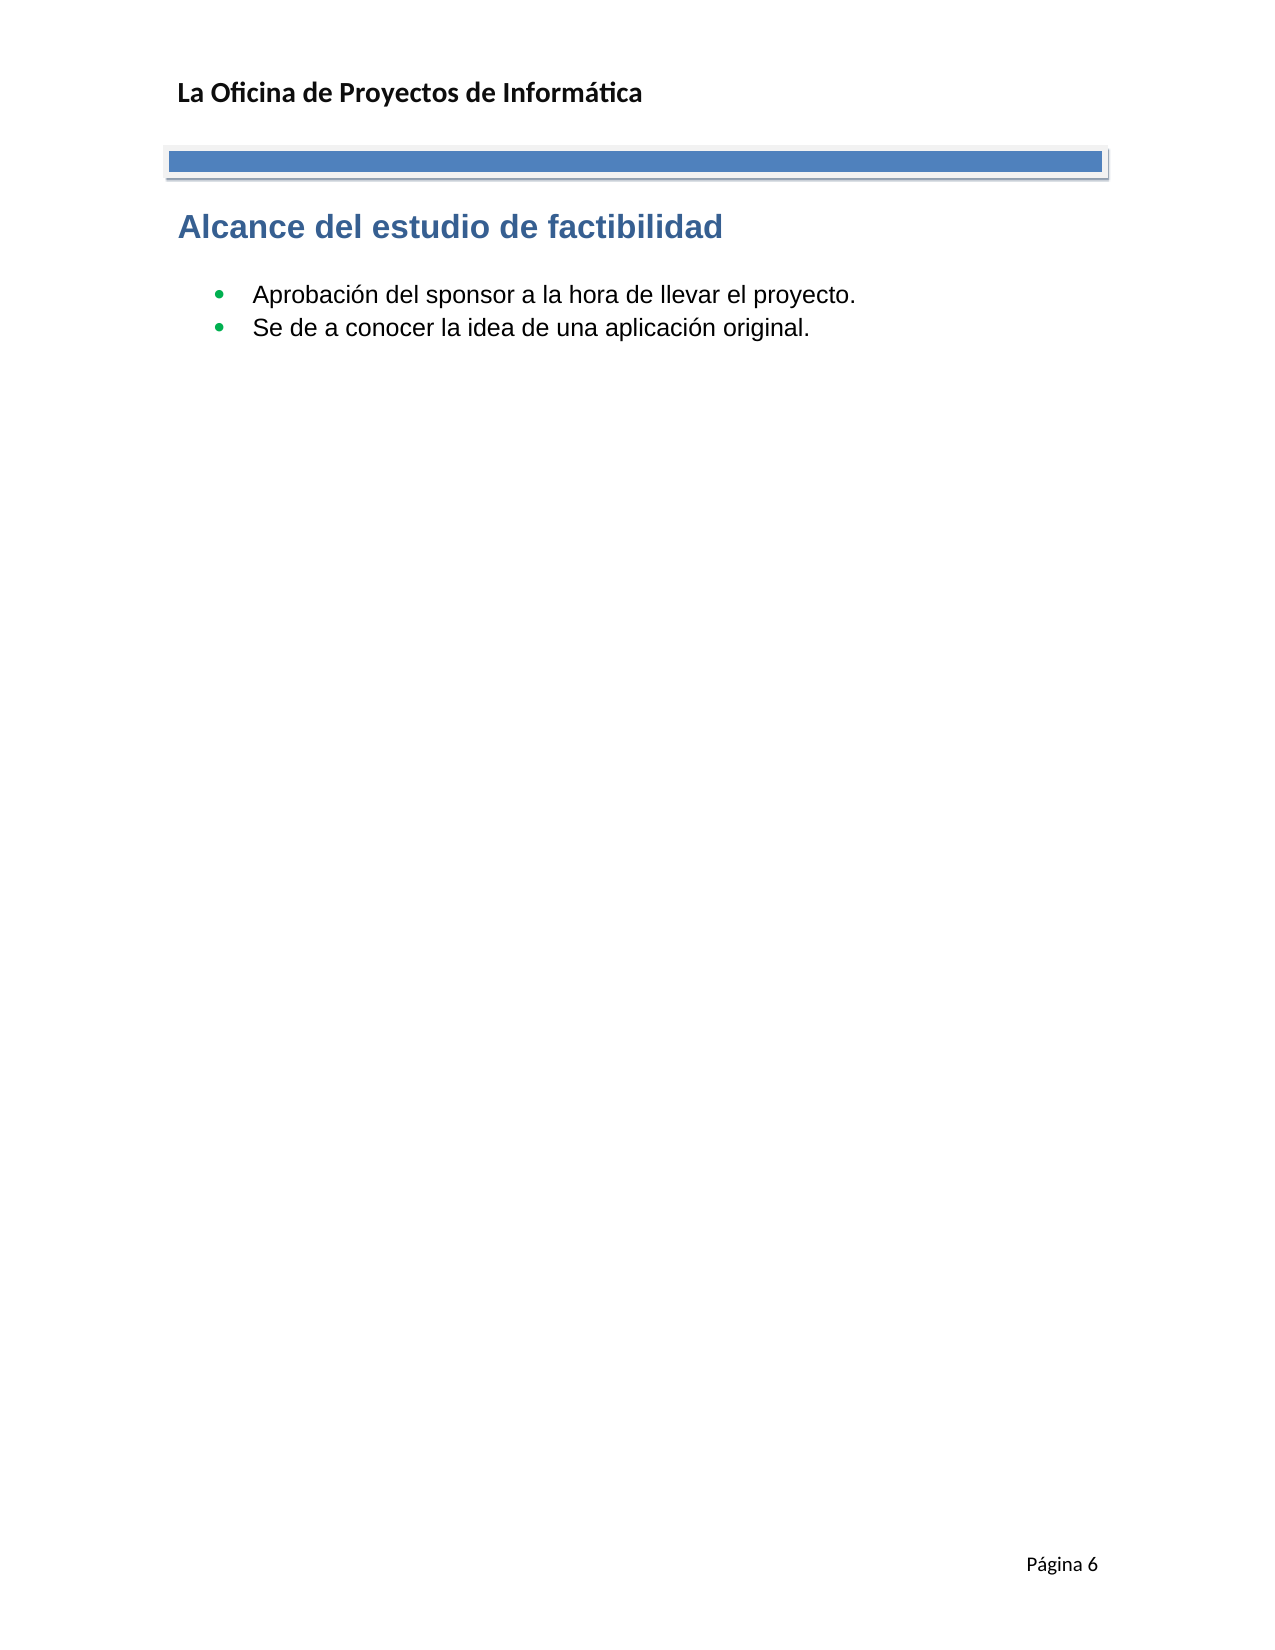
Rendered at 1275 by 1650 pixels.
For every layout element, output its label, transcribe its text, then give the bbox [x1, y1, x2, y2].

list Se de a conocer la idea de una aplicación original. [215, 313, 1098, 342]
subtitle Alcance del estudio de factibilidad [177, 207, 1098, 245]
list Aprobación del sponsor a la hora de llevar el proyecto. [215, 280, 1098, 309]
